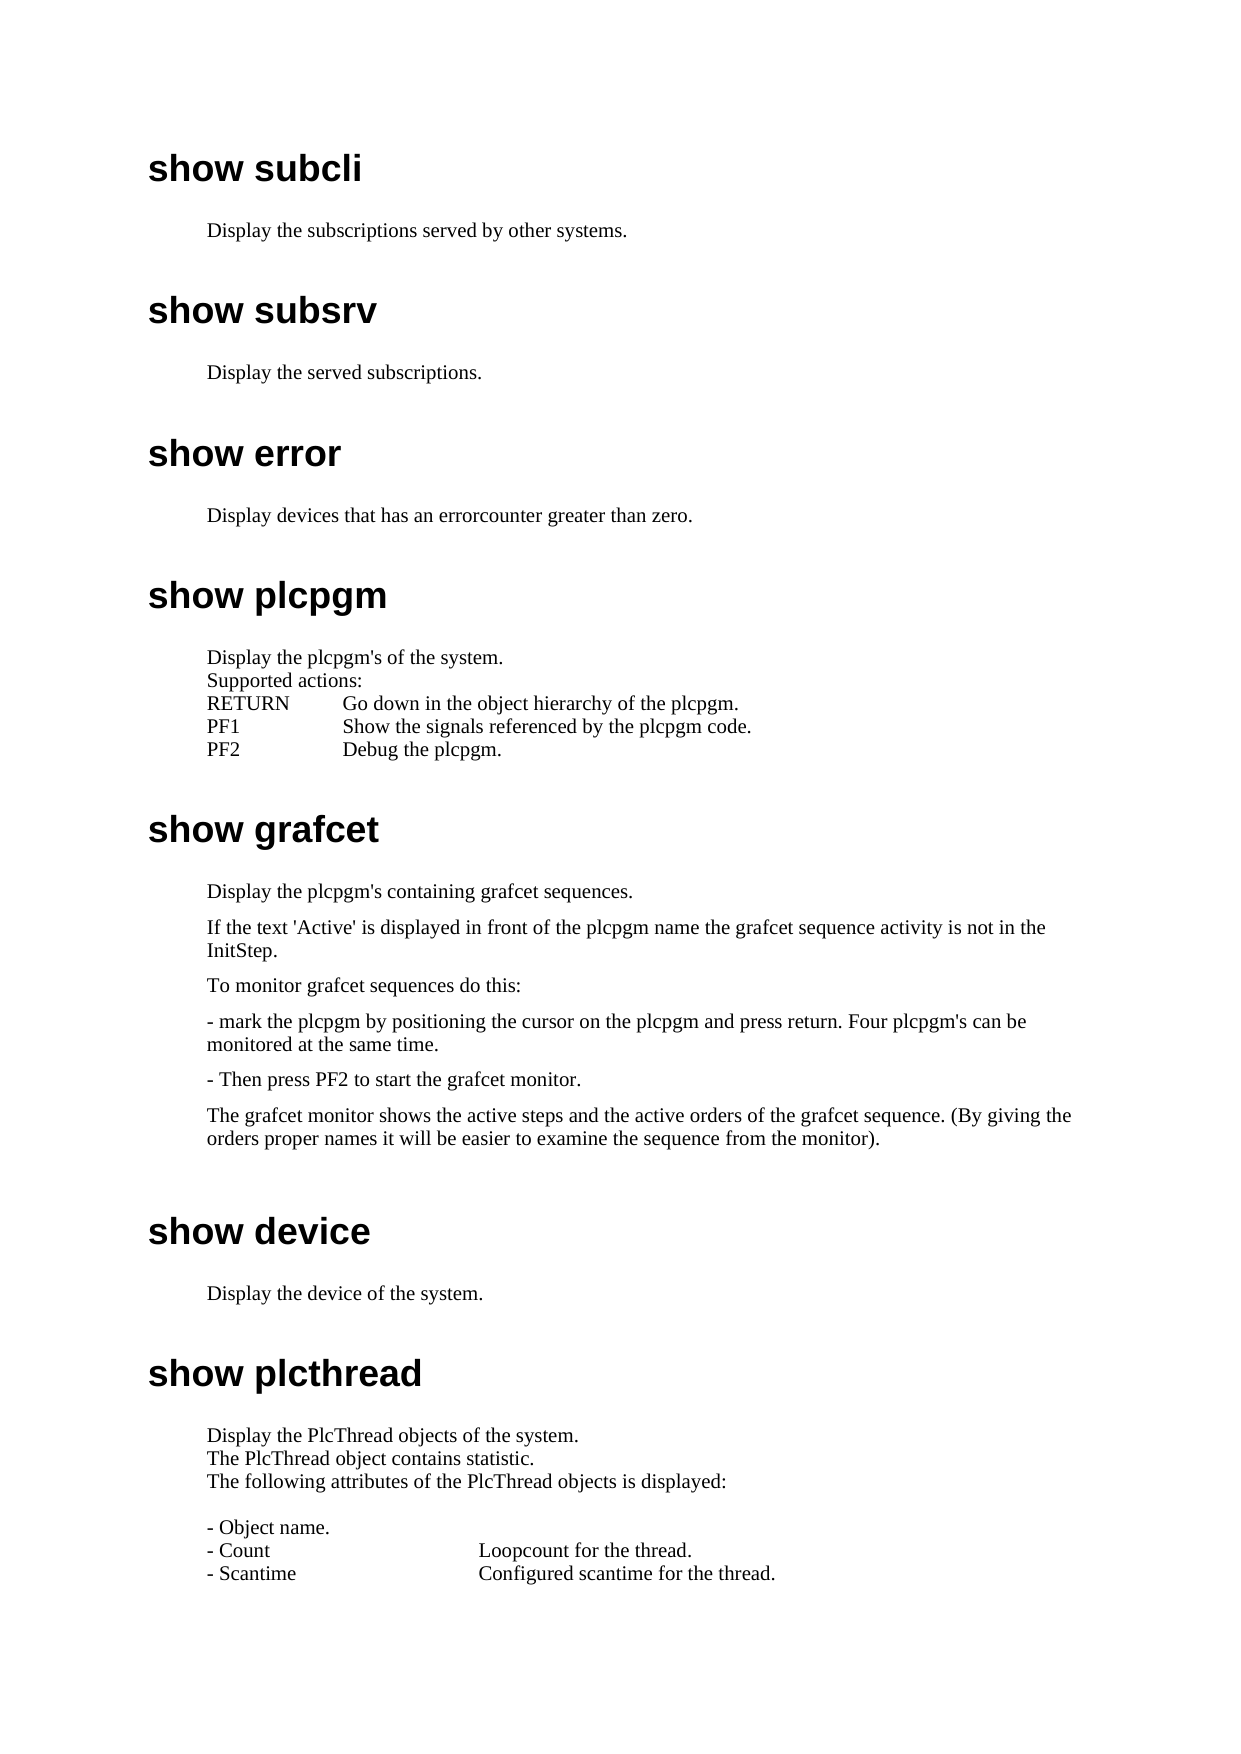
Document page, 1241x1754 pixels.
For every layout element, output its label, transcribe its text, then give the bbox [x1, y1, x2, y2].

subtitle show grafcet [148, 809, 1092, 851]
text RETURN Go down in the object hierarchy of the plcpgm. [207, 692, 1092, 715]
text The grafcet monitor shows the active steps and the active orders of the grafcet sequence. (By giving the orders proper names it will be easier to examine the sequence from the monitor). [207, 1104, 1092, 1150]
text To monitor grafcet sequences do this: [207, 974, 1092, 997]
list - Then press PF2 to start the grafcet monitor. [207, 1068, 1092, 1091]
text Display the plcpgm's of the system. [207, 646, 1092, 669]
text Display devices that has an errorcounter greater than zero. [207, 503, 1092, 526]
text Supported actions: [207, 669, 1092, 692]
subtitle show subsrv [148, 290, 1092, 332]
text The following attributes of the PlcThread objects is displayed: [207, 1470, 1092, 1493]
subtitle show device [148, 1210, 1092, 1252]
text Display the plcpgm's containing grafcet sequences. [207, 880, 1092, 903]
text - Object name. [207, 1516, 1092, 1539]
subtitle show plcthread [148, 1353, 1092, 1394]
text Display the subscriptions served by other systems. [207, 219, 1092, 242]
subtitle show error [148, 432, 1092, 474]
text Display the device of the system. [207, 1282, 1092, 1304]
subtitle show subcli [148, 148, 1092, 189]
subtitle show plcpgm [148, 574, 1092, 616]
text Display the served subscriptions. [207, 361, 1092, 384]
text The PlcThread object contains statistic. [207, 1447, 1092, 1470]
text - Scantime Configured scantime for the thread. [207, 1562, 1092, 1585]
text - mark the plcpgm by positioning the cursor on the plcpgm and press return. Four plcpgm's can be monitored at the same time. [207, 1010, 1092, 1056]
text Display the PlcThread objects of the system. [207, 1424, 1092, 1447]
text PF2 Debug the plcpgm. [207, 738, 1092, 761]
text PF1 Show the signals referenced by the plcpgm code. [207, 715, 1092, 738]
text If the text 'Active' is displayed in front of the plcpgm name the grafcet sequence activity is not in the InitStep. [207, 916, 1092, 962]
text - Count Loopcount for the thread. [207, 1539, 1092, 1562]
